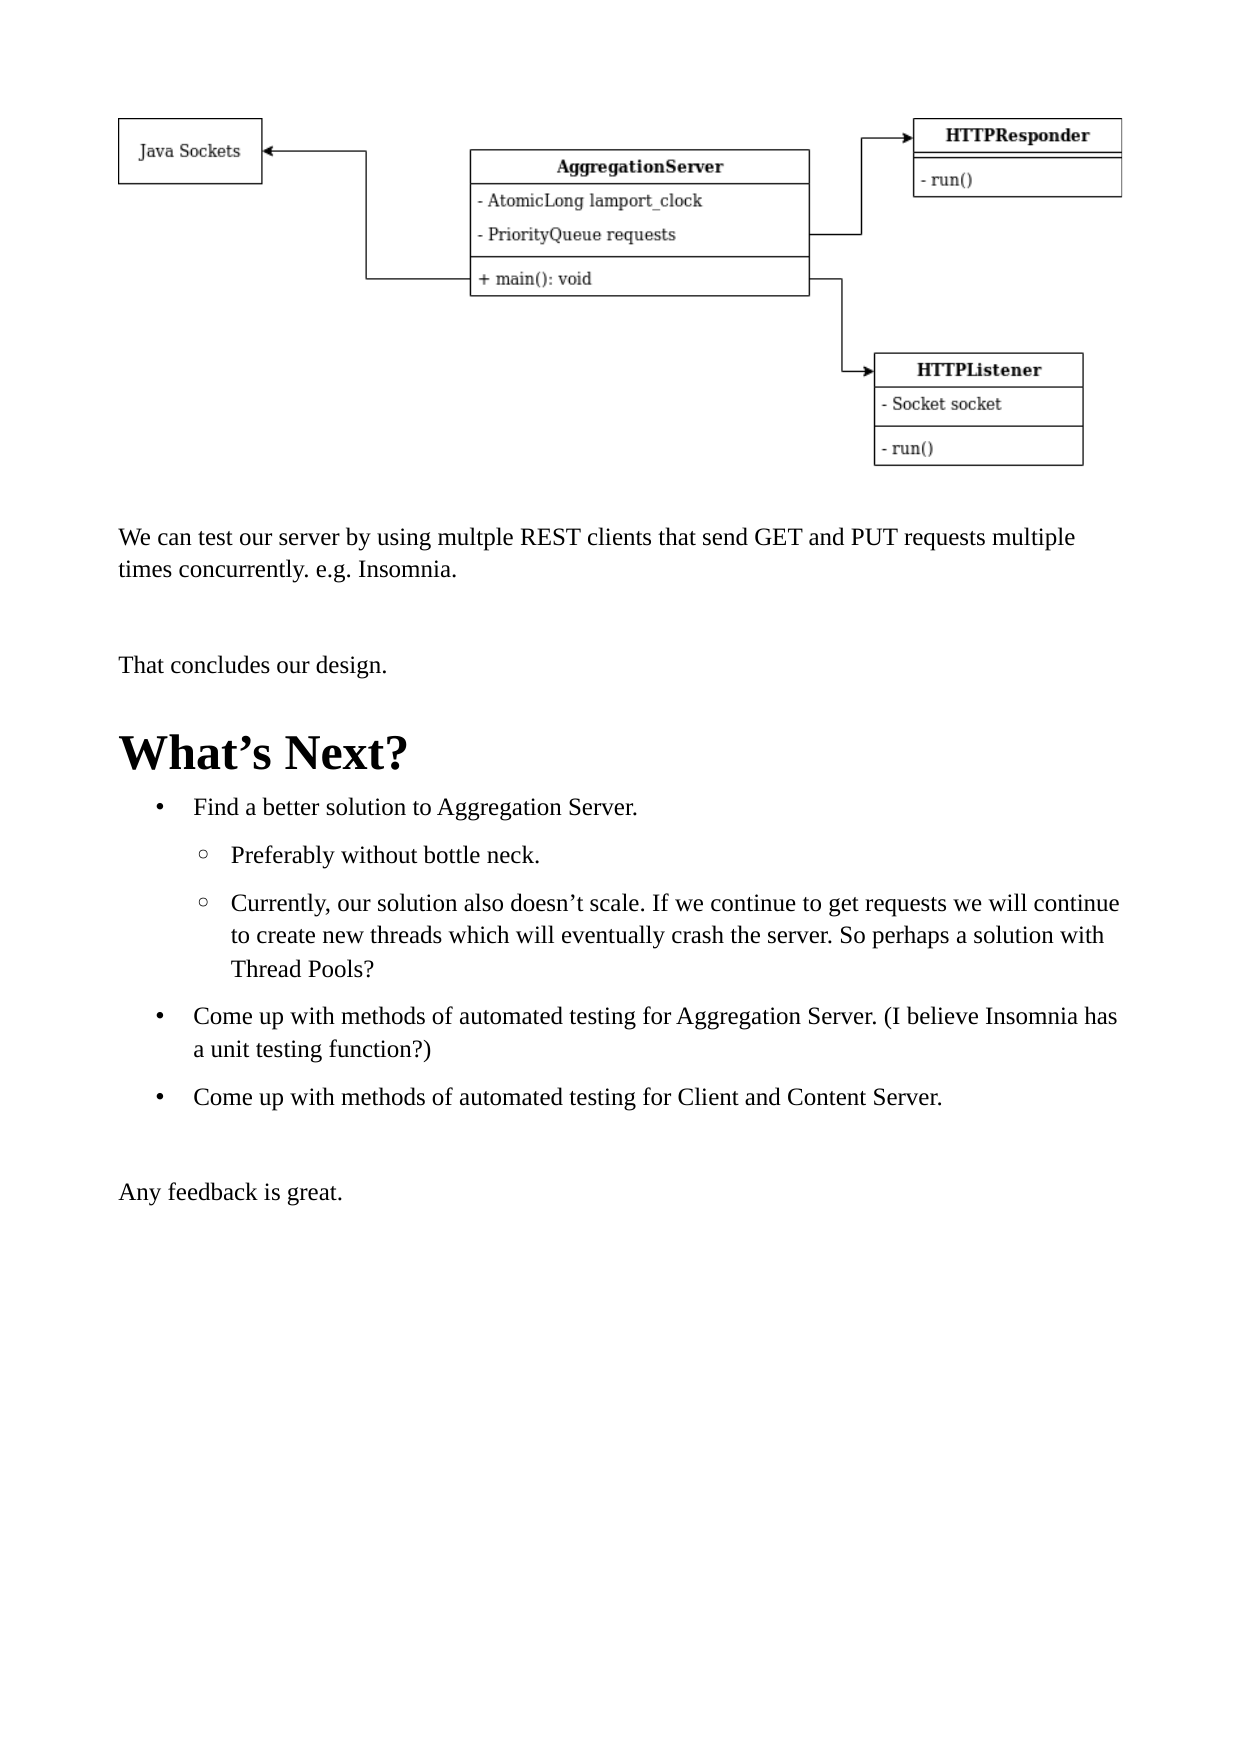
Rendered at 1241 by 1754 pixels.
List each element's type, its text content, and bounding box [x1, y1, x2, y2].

list Preferably without bottle neck. [193, 840, 1122, 869]
subtitle What’s Next? [118, 722, 1122, 780]
text We can test our server by using multple REST clients that send GET and PUT requests multiple times concurrently. e.g. Insomnia. [118, 522, 1122, 583]
list Currently, our solution also doesn’t scale. If we continue to get requests we will continue to create new threads which will eventually crash the server. So perhaps a solution with Thread Pools? [193, 888, 1122, 982]
text That concludes our design. [118, 650, 1122, 678]
picture [118, 118, 1123, 470]
list Find a better solution to Aggregation Server. [156, 792, 1122, 821]
list Come up with methods of automated testing for Client and Content Server. [156, 1082, 1122, 1111]
text Any feedback is great. [118, 1177, 1122, 1206]
list Come up with methods of automated testing for Aggregation Server. (I believe Insomnia has a unit testing function?) [156, 1001, 1122, 1063]
